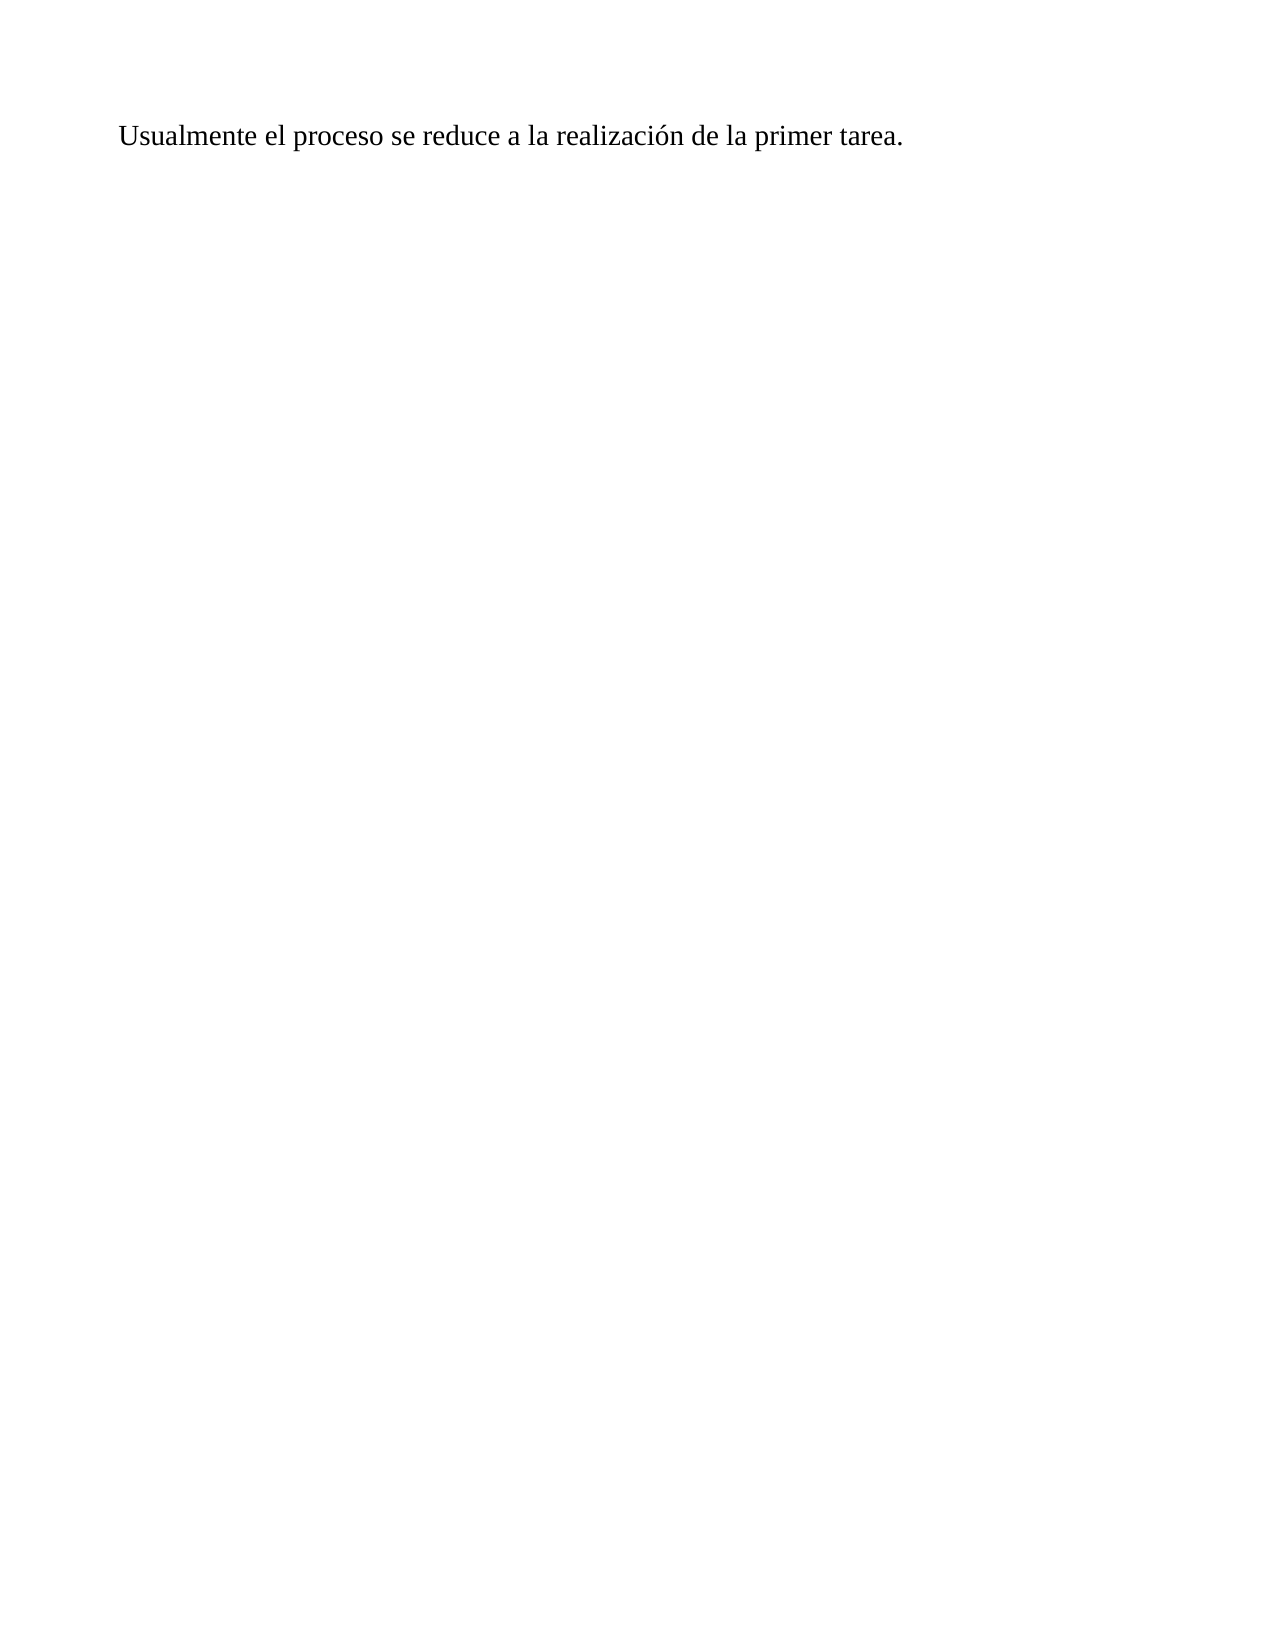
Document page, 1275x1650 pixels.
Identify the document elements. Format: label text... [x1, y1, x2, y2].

text Usualmente el proceso se reduce a la realización de la primer tarea. [118, 118, 1157, 152]
